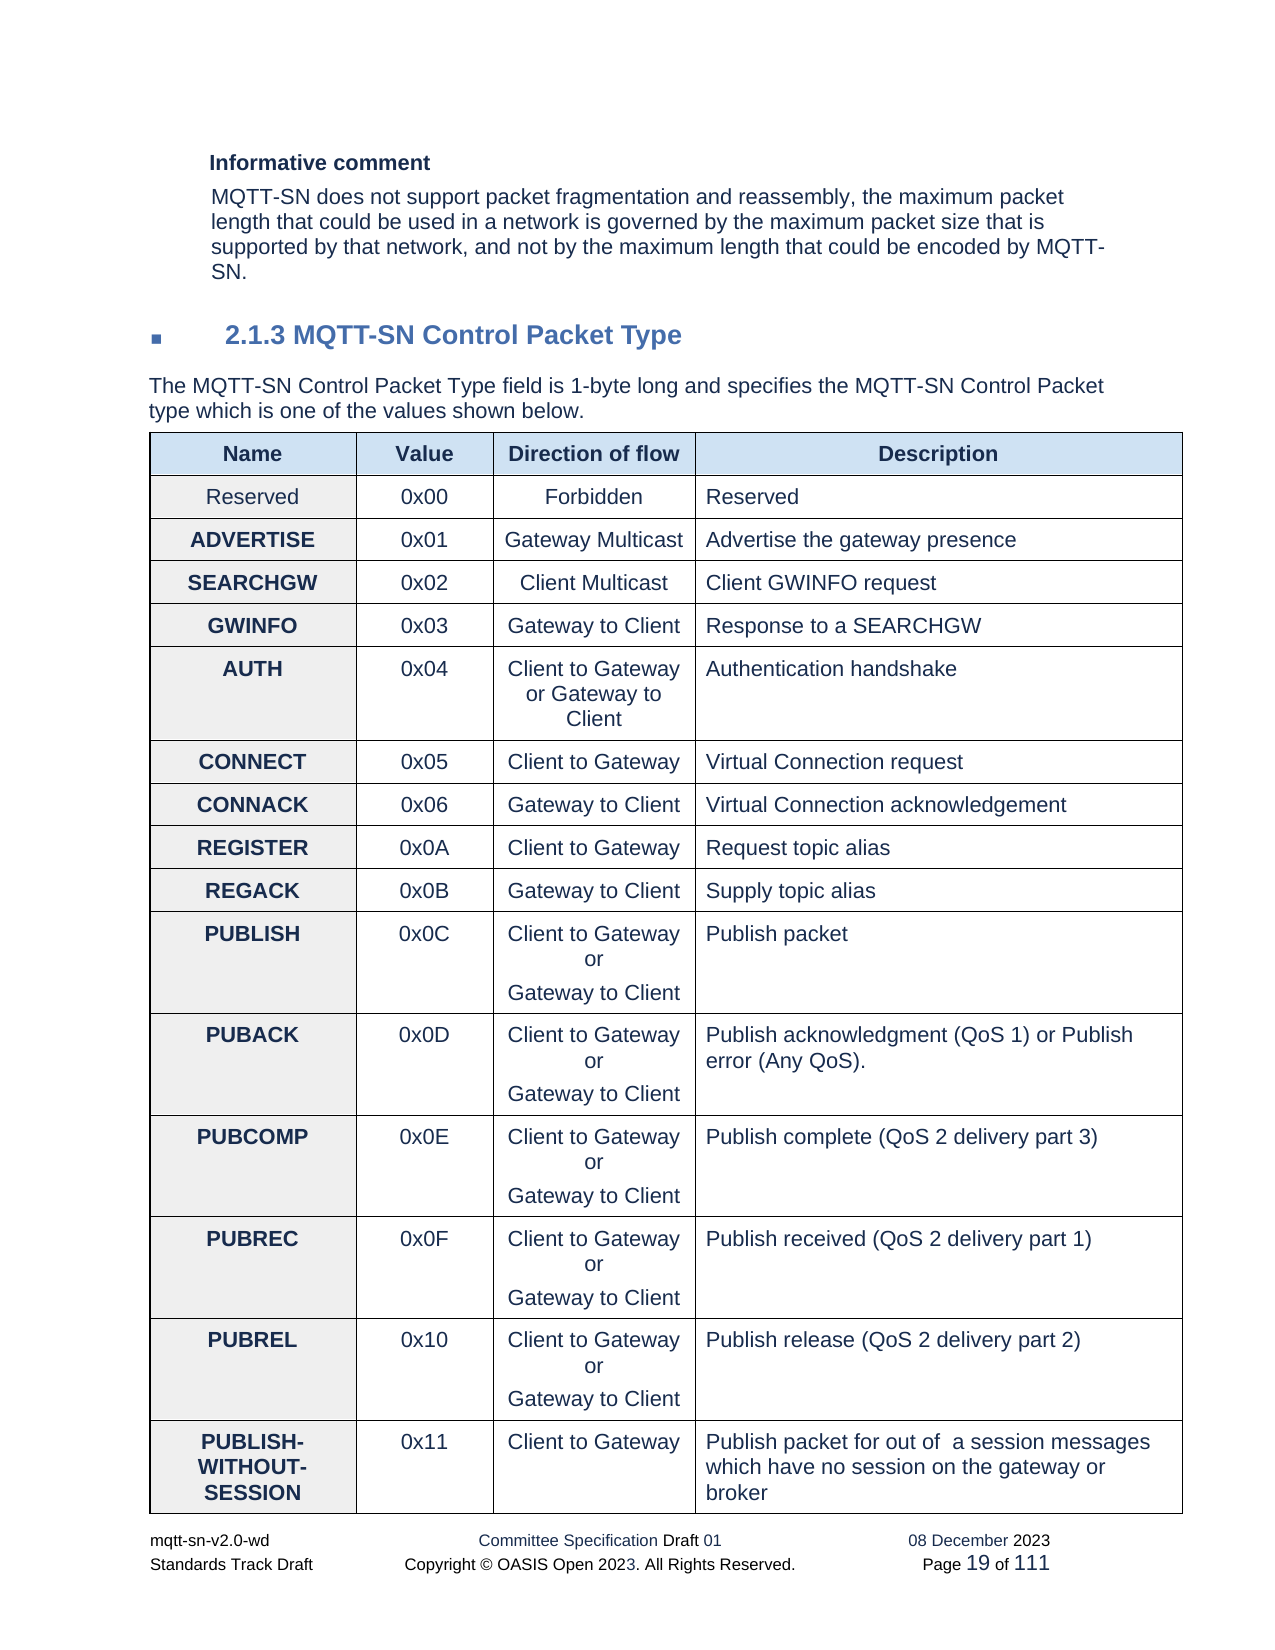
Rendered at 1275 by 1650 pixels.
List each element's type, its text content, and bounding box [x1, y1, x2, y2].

table_cell Reserved [151, 476, 356, 517]
table_cell 0x0A [357, 826, 493, 868]
table_cell 0x04 [357, 647, 493, 739]
table_cell Publish release (QoS 2 delivery part 2) [696, 1319, 1182, 1419]
table_cell 0x06 [357, 784, 493, 825]
table_cell PUBACK [151, 1014, 356, 1114]
table_cell Gateway to Client [494, 784, 695, 825]
table_cell PUBREC [151, 1217, 356, 1318]
table_cell Publish received (QoS 2 delivery part 1) [696, 1217, 1182, 1318]
table_cell Client to Gateway [494, 826, 695, 868]
table_header Description [696, 433, 1182, 474]
table_cell PUBLISH [151, 912, 356, 1013]
table_cell 0x0C [357, 912, 493, 1013]
table_cell Forbidden [494, 476, 695, 517]
table_cell Gateway Multicast [494, 519, 695, 560]
table_cell Client to Gateway or Gateway to Client [494, 647, 695, 739]
table_cell Gateway to Client [494, 604, 695, 646]
table_cell REGACK [151, 869, 356, 911]
text Informative comment [148, 150, 1124, 175]
table_header Value [357, 433, 493, 474]
table_cell 0x03 [357, 604, 493, 646]
table_cell Reserved [696, 476, 1182, 517]
table_header Direction of flow [494, 433, 695, 474]
table_cell Publish acknowledgment (QoS 1) or Publish error (Any QoS). [696, 1014, 1182, 1114]
table_cell Gateway to Client [494, 869, 695, 911]
table_cell Client Multicast [494, 561, 695, 603]
text The MQTT-SN Control Packet Type field is 1-byte long and specifies the MQTT-SN Control Packet type which is one of the values shown below. [148, 373, 1124, 423]
table_cell 0x0F [357, 1217, 493, 1318]
table_cell 0x0B [357, 869, 493, 911]
table_cell 0x05 [357, 741, 493, 782]
table_cell 0x01 [357, 519, 493, 560]
table_cell 0x00 [357, 476, 493, 517]
table_cell CONNACK [151, 784, 356, 825]
table_cell GWINFO [151, 604, 356, 646]
subtitle 2.1.3 MQTT-SN Control Packet Type [150, 316, 1124, 355]
table_header Name [151, 433, 356, 474]
table_cell Client GWINFO request [696, 561, 1182, 603]
table_cell Client to Gateway or Gateway to Client [494, 1217, 695, 1318]
table_cell ADVERTISE [151, 519, 356, 560]
table_cell Advertise the gateway presence [696, 519, 1182, 560]
table_cell Virtual Connection acknowledgement [696, 784, 1182, 825]
table_cell PUBCOMP [151, 1116, 356, 1216]
table_cell Client to Gateway or Gateway to Client [494, 912, 695, 1013]
table_cell CONNECT [151, 741, 356, 782]
table_cell 0x02 [357, 561, 493, 603]
table_cell Client to Gateway [494, 741, 695, 782]
table_cell AUTH [151, 647, 356, 739]
table_cell REGISTER [151, 826, 356, 868]
table_cell Response to a SEARCHGW [696, 604, 1182, 646]
table_cell Virtual Connection request [696, 741, 1182, 782]
table_cell Publish complete (QoS 2 delivery part 3) [696, 1116, 1182, 1216]
table_cell PUBLISH-WITHOUT-SESSION [151, 1421, 356, 1513]
table_cell Request topic alias [696, 826, 1182, 868]
table_cell 0x0D [357, 1014, 493, 1114]
table_cell Client to Gateway or Gateway to Client [494, 1116, 695, 1216]
table_cell Supply topic alias [696, 869, 1182, 911]
table_cell SEARCHGW [151, 561, 356, 603]
table_cell Publish packet for out of a session messages which have no session on the gateway or broker [696, 1421, 1182, 1513]
table_cell 0x10 [357, 1319, 493, 1419]
table_cell 0x0E [357, 1116, 493, 1216]
table_cell 0x11 [357, 1421, 493, 1513]
table_cell Client to Gateway [494, 1421, 695, 1513]
table_cell Client to Gateway or Gateway to Client [494, 1014, 695, 1114]
table_cell Authentication handshake [696, 647, 1182, 739]
table_cell Client to Gateway or Gateway to Client [494, 1319, 695, 1419]
table_cell Publish packet [696, 912, 1182, 1013]
text MQTT-SN does not support packet fragmentation and reassembly, the maximum packet length that could be used in a network is governed by the maximum packet size that is supported by that network, and not by the maximum length that could be encoded by MQTT-SN. [211, 183, 1124, 284]
table_cell PUBREL [151, 1319, 356, 1419]
